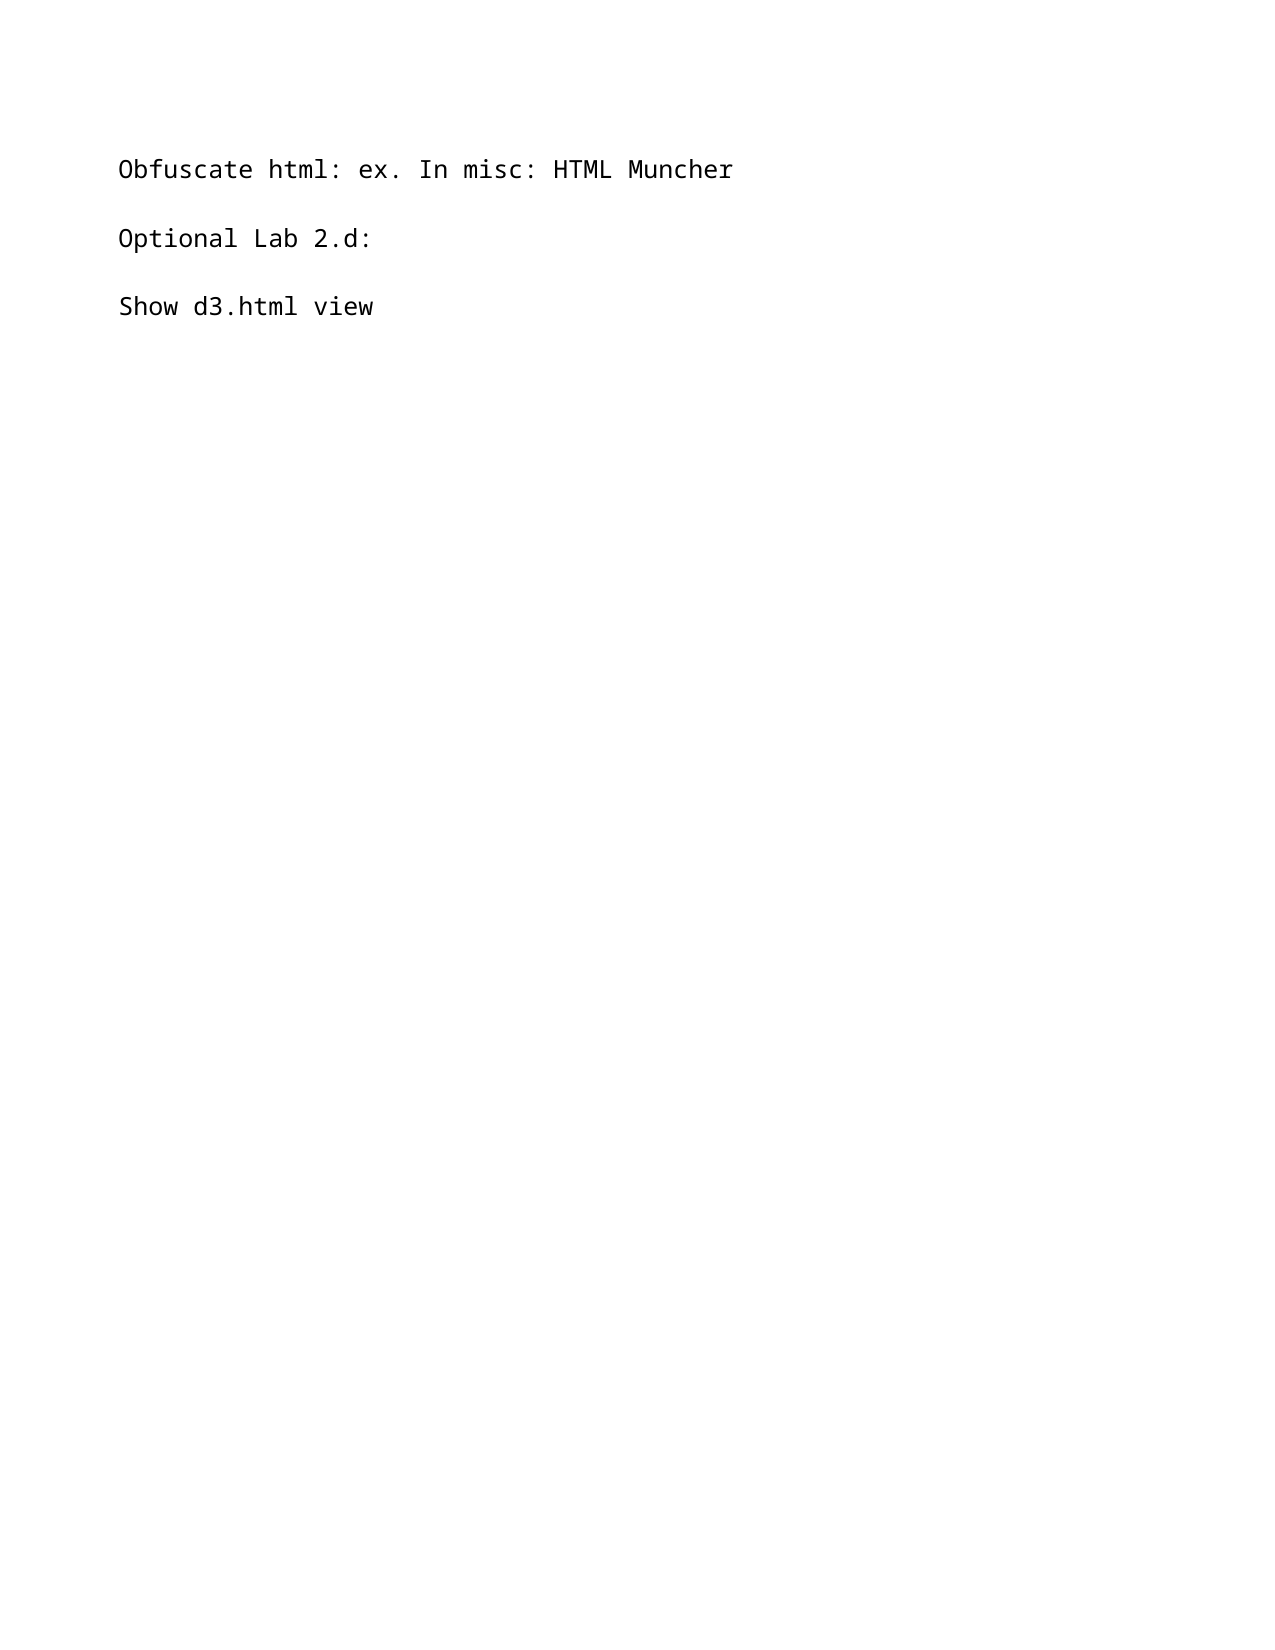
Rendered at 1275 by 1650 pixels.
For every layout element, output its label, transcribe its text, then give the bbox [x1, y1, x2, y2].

text Obfuscate html: ex. In misc: HTML Muncher [118, 152, 1157, 186]
text Optional Lab 2.d: [118, 186, 1157, 254]
text Show d3.html view [118, 254, 1157, 322]
